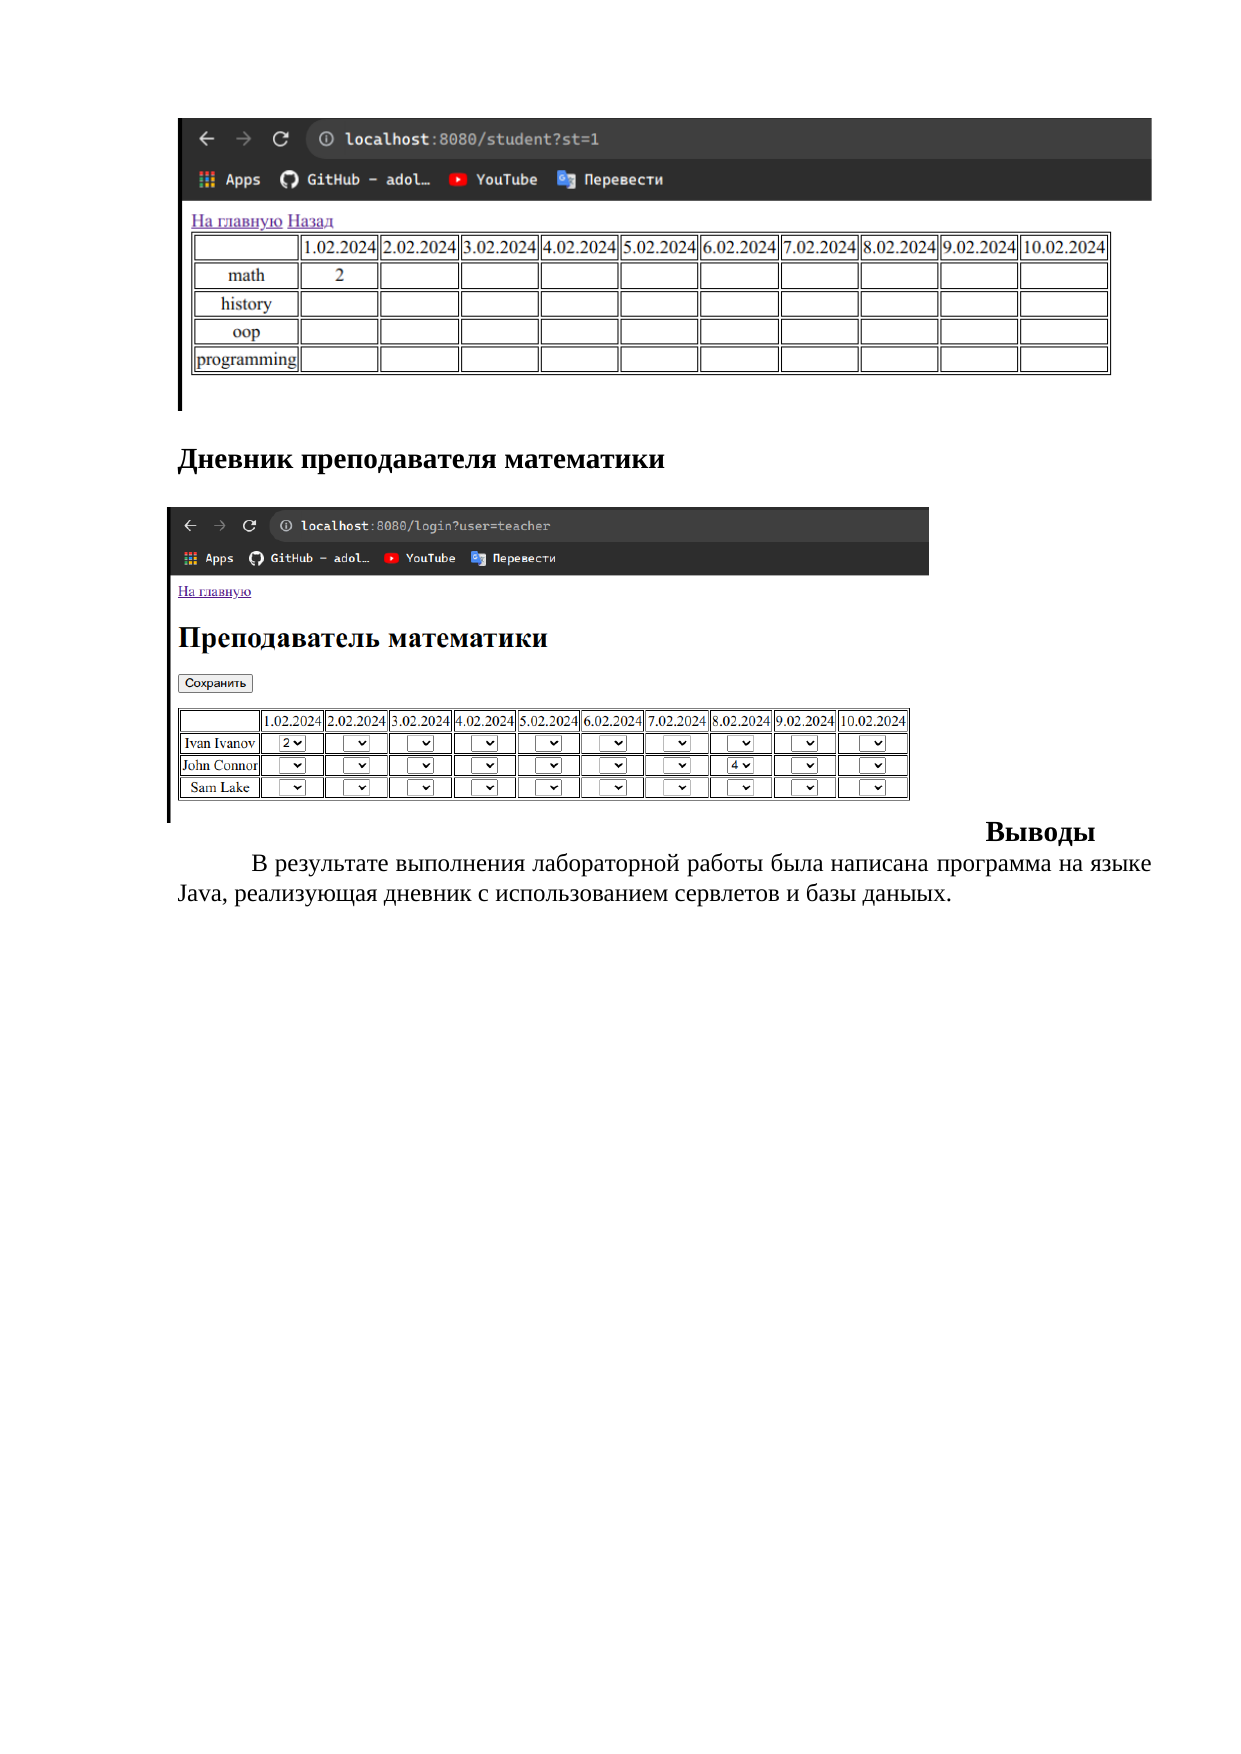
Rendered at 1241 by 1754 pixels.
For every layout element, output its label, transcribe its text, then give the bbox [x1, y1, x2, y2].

picture [166, 507, 929, 823]
text В результате выполнения лабораторной работы была написана программа на языке Java, реализующая дневник с использованием сервлетов и базы даныых. [177, 847, 1152, 907]
picture [177, 118, 1152, 411]
subtitle Выводы [177, 814, 1152, 847]
text Дневник преподавателя математики [177, 441, 1152, 474]
